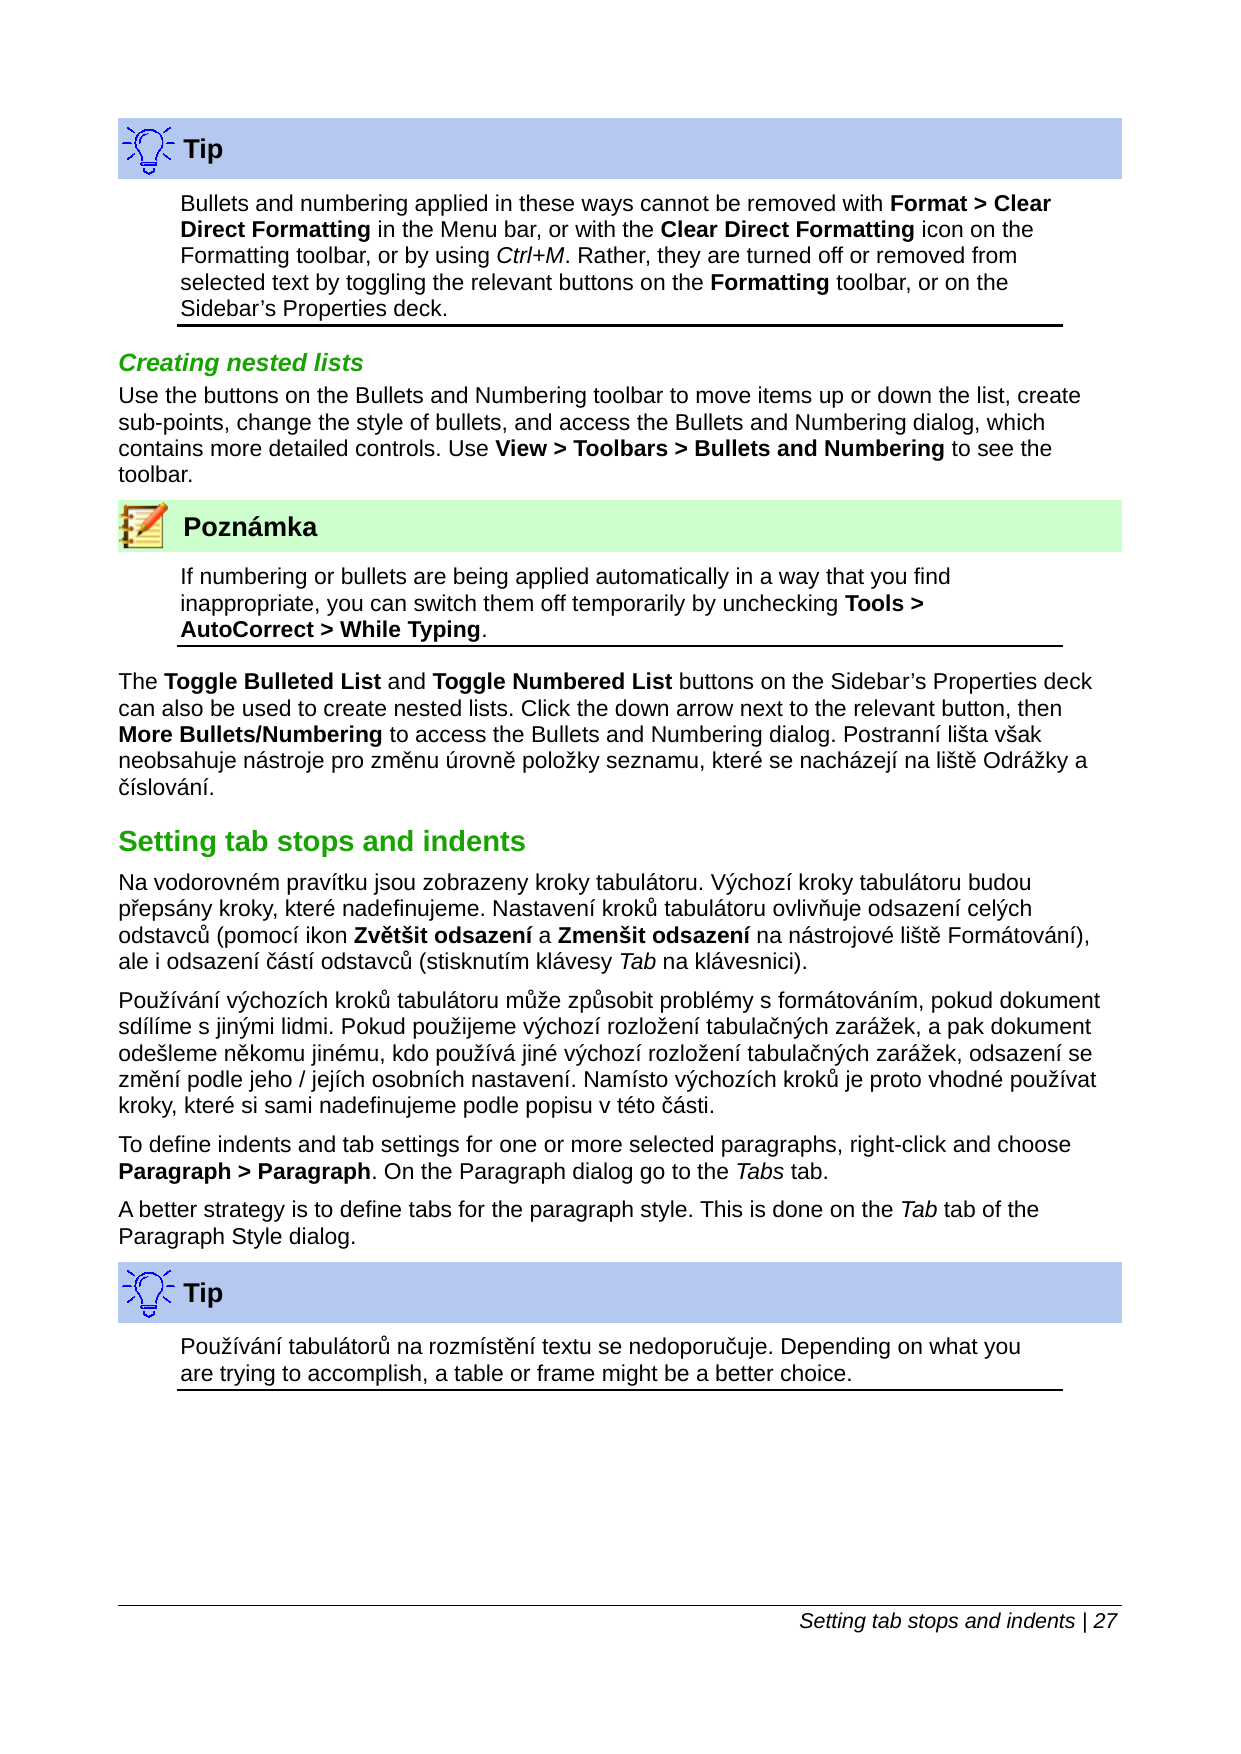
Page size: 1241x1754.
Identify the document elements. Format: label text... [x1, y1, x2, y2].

text A better strategy is to define tabs for the paragraph style. This is done on the Tab tab of the Paragraph Style dialog. [118, 1196, 1122, 1249]
subtitle Poznámka [118, 500, 1122, 552]
text Na vodorovném pravítku jsou zobrazeny kroky tabulátoru. Výchozí kroky tabulátoru budou přepsány kroky, které nadefinujeme. Nastavení kroků tabulátoru ovlivňuje odsazení celých odstavců (pomocí ikon Zvětšit odsazení a Zmenšit odsazení na nástrojové liště Formátování), ale i odsazení částí odstavců (stisknutím klávesy Tab na klávesnici). [118, 869, 1122, 974]
subtitle Tip [118, 1262, 1122, 1323]
subtitle Setting tab stops and indents [118, 824, 1122, 857]
text To define indents and tab settings for one or more selected paragraphs, right-click and choose Paragraph > Paragraph. On the Paragraph dialog go to the Tabs tab. [118, 1131, 1122, 1184]
picture [119, 1262, 179, 1322]
subtitle Tip [118, 118, 1122, 179]
picture [119, 119, 179, 179]
text Používání tabulátorů na rozmístění textu se nedoporučuje. Depending on what you are trying to accomplish, a table or frame might be a better choice. [177, 1330, 1063, 1389]
text Bullets and numbering applied in these ways cannot be removed with Format > Clear Direct Formatting in the Menu bar, or with the Clear Direct Formatting icon on the Formatting toolbar, or by using Ctrl+M. Rather, they are turned off or removed from selected text by toggling the relevant buttons on the Formatting toolbar, or on the Sidebar’s Properties deck. [177, 187, 1063, 324]
picture [119, 501, 170, 552]
text Používání výchozích kroků tabulátoru může způsobit problémy s formátováním, pokud dokument sdílíme s jinými lidmi. Pokud použijeme výchozí rozložení tabulačných zarážek, a pak dokument odešleme někomu jinému, kdo používá jiné výchozí rozložení tabulačných zarážek, odsazení se změní podle jeho / jejích osobních nastavení. Namísto výchozích kroků je proto vhodné používat kroky, které si sami nadefinujeme podle popisu v této části. [118, 987, 1122, 1119]
text If numbering or bullets are being applied automatically in a way that you find inappropriate, you can switch them off temporarily by unchecking Tools > AutoCorrect > While Typing. [177, 560, 1063, 645]
subtitle Creating nested lists [118, 348, 1122, 376]
text The Toggle Bulleted List and Toggle Numbered List buttons on the Sidebar’s Properties deck can also be used to create nested lists. Click the down arrow next to the relevant button, then More Bullets/Numbering to access the Bullets and Numbering dialog. Postranní lišta však neobsahuje nástroje pro změnu úrovně položky seznamu, které se nacházejí na liště Odrážky a číslování. [118, 668, 1122, 800]
text Use the buttons on the Bullets and Numbering toolbar to move items up or down the list, create sub-points, change the style of bullets, and access the Bullets and Numbering dialog, which contains more detailed controls. Use View > Toolbars > Bullets and Numbering to see the toolbar. [118, 382, 1122, 488]
